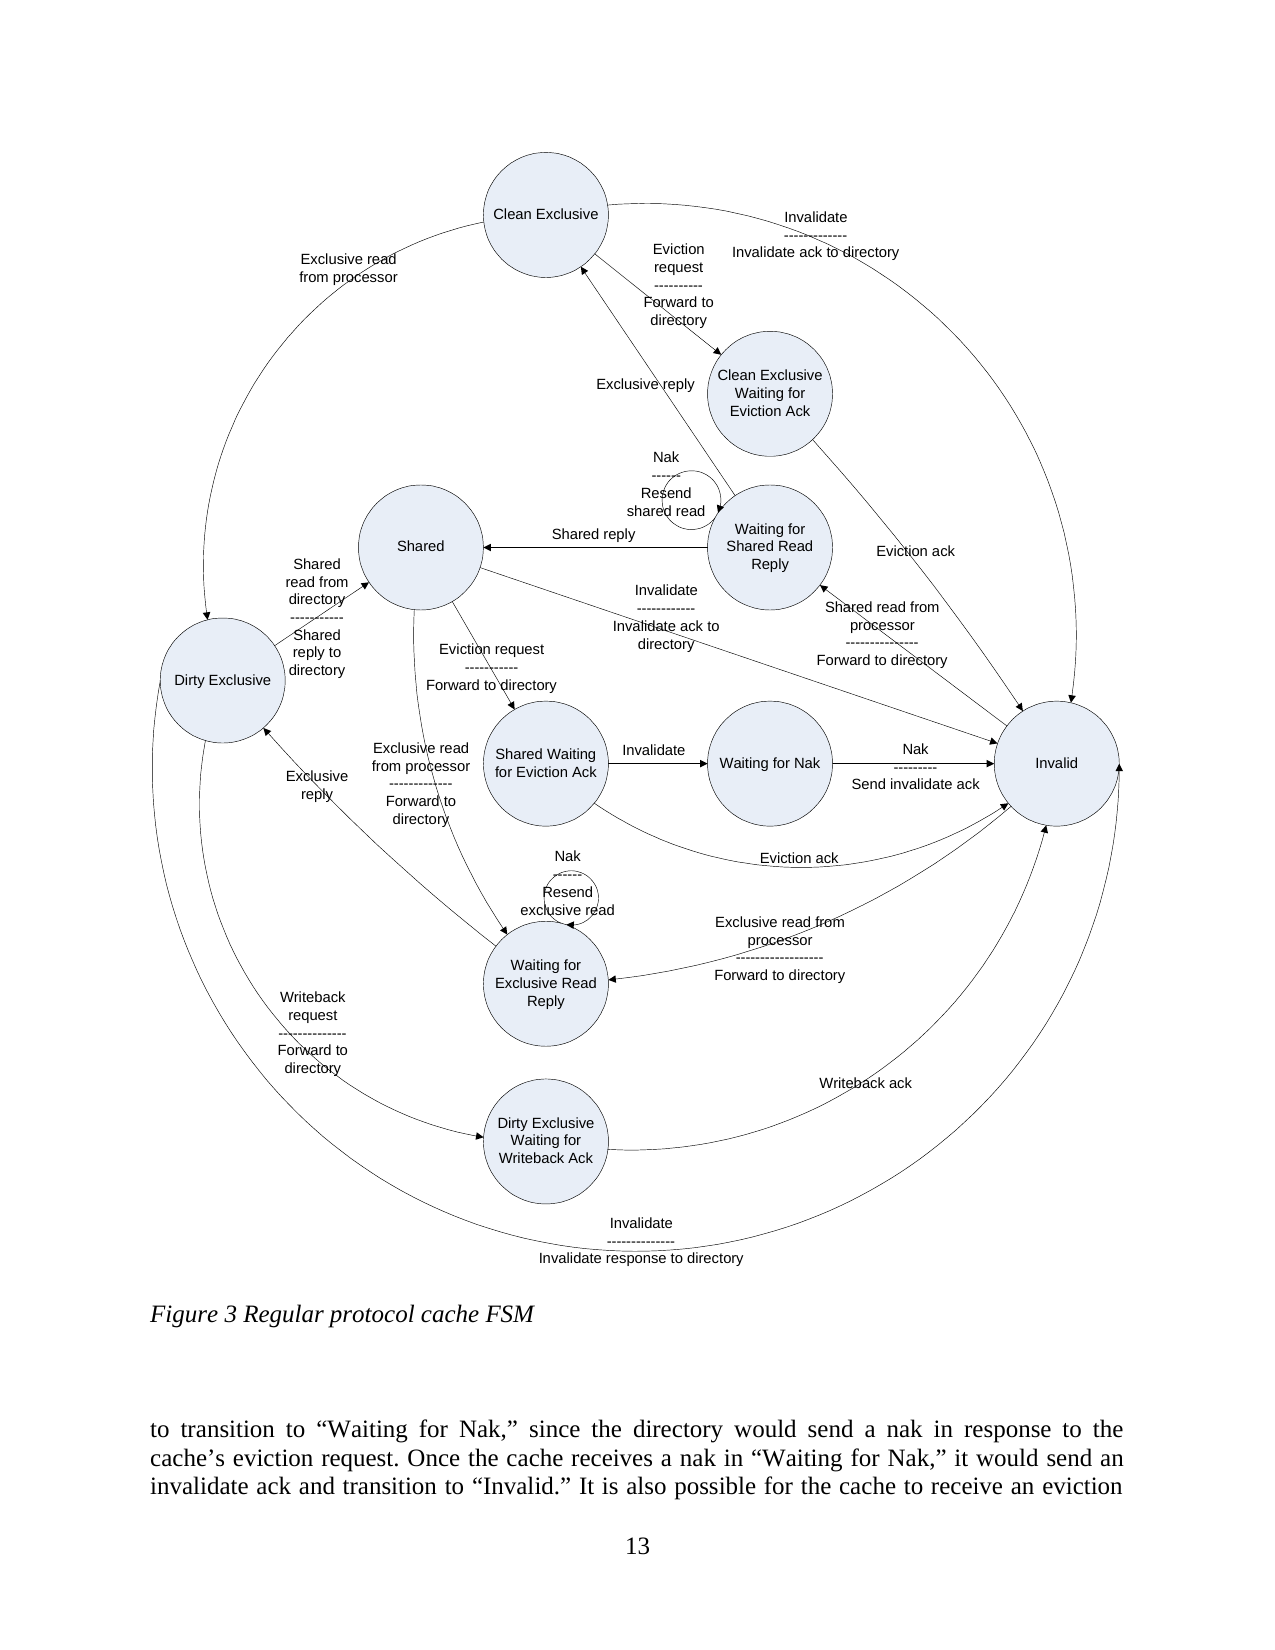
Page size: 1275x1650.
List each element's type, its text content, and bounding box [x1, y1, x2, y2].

text Figure 3 Regular protocol cache FSM [150, 1299, 1125, 1328]
text to transition to “Waiting for Nak,” since the directory would send a nak in response to the cache’s eviction request. Once the cache receives a nak in “Waiting for Nak,” it would send an invalidate ack and transition to “Invalid.” It is also possible for the cache to receive an eviction [150, 1414, 1125, 1500]
